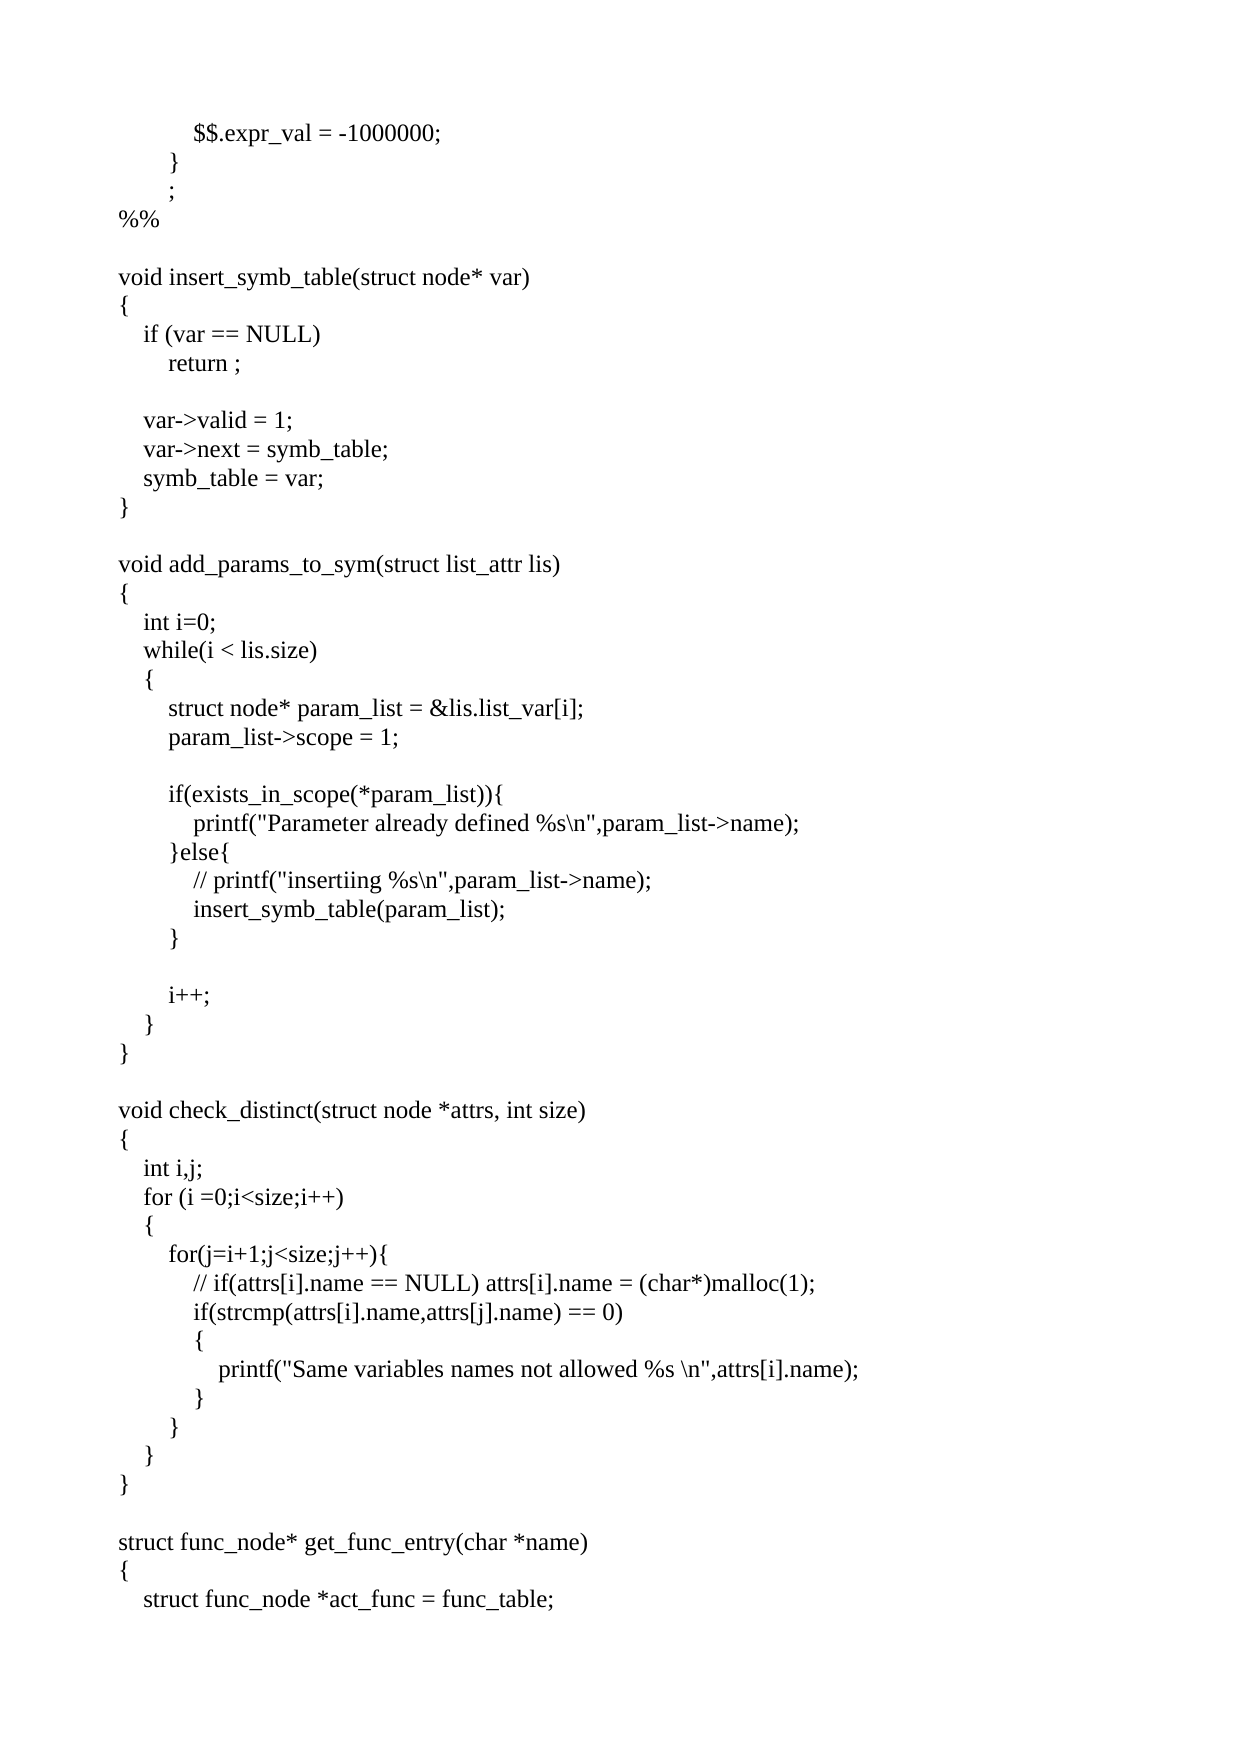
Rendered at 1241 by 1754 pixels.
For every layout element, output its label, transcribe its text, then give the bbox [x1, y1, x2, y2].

text int i=0; [118, 607, 1122, 636]
text // printf("insertiing %s\n",param_list->name); [118, 866, 1122, 894]
text int i,j; [118, 1153, 1122, 1182]
text while(i < lis.size) [118, 636, 1122, 664]
text var->valid = 1; [118, 406, 1122, 434]
text { [118, 1124, 1122, 1153]
text for(j=i+1;j<size;j++){ [118, 1239, 1122, 1268]
text void check_distinct(struct node *attrs, int size) [118, 1096, 1122, 1124]
text for (i =0;i<size;i++) [118, 1182, 1122, 1211]
text printf("Parameter already defined %s\n",param_list->name); [118, 808, 1122, 837]
text struct func_node* get_func_entry(char *name) [118, 1527, 1122, 1556]
text { [118, 1326, 1122, 1354]
text var->next = symb_table; [118, 434, 1122, 463]
text return ; [118, 348, 1122, 377]
text param_list->scope = 1; [118, 722, 1122, 751]
text insert_symb_table(param_list); [118, 894, 1122, 923]
text } [118, 923, 1122, 952]
text }else{ [118, 837, 1122, 866]
text { [118, 664, 1122, 693]
text if(strcmp(attrs[i].name,attrs[j].name) == 0) [118, 1297, 1122, 1326]
text struct func_node *act_func = func_table; [118, 1584, 1122, 1613]
text { [118, 1211, 1122, 1239]
text void add_params_to_sym(struct list_attr lis) [118, 549, 1122, 578]
text // if(attrs[i].name == NULL) attrs[i].name = (char*)malloc(1); [118, 1268, 1122, 1297]
text } [118, 1441, 1122, 1469]
text } [118, 1412, 1122, 1441]
text } [118, 147, 1122, 176]
text struct node* param_list = &lis.list_var[i]; [118, 693, 1122, 722]
text symb_table = var; [118, 463, 1122, 492]
text { [118, 291, 1122, 319]
text %% [118, 204, 1122, 233]
text } [118, 1469, 1122, 1498]
text { [118, 578, 1122, 607]
text i++; [118, 981, 1122, 1009]
text ; [118, 176, 1122, 204]
text } [118, 1009, 1122, 1038]
text if(exists_in_scope(*param_list)){ [118, 779, 1122, 808]
text { [118, 1556, 1122, 1584]
text } [118, 492, 1122, 521]
text if (var == NULL) [118, 319, 1122, 348]
text } [118, 1383, 1122, 1412]
text printf("Same variables names not allowed %s \n",attrs[i].name); [118, 1354, 1122, 1383]
text $$.expr_val = -1000000; [118, 118, 1122, 147]
text void insert_symb_table(struct node* var) [118, 262, 1122, 291]
text } [118, 1038, 1122, 1067]
